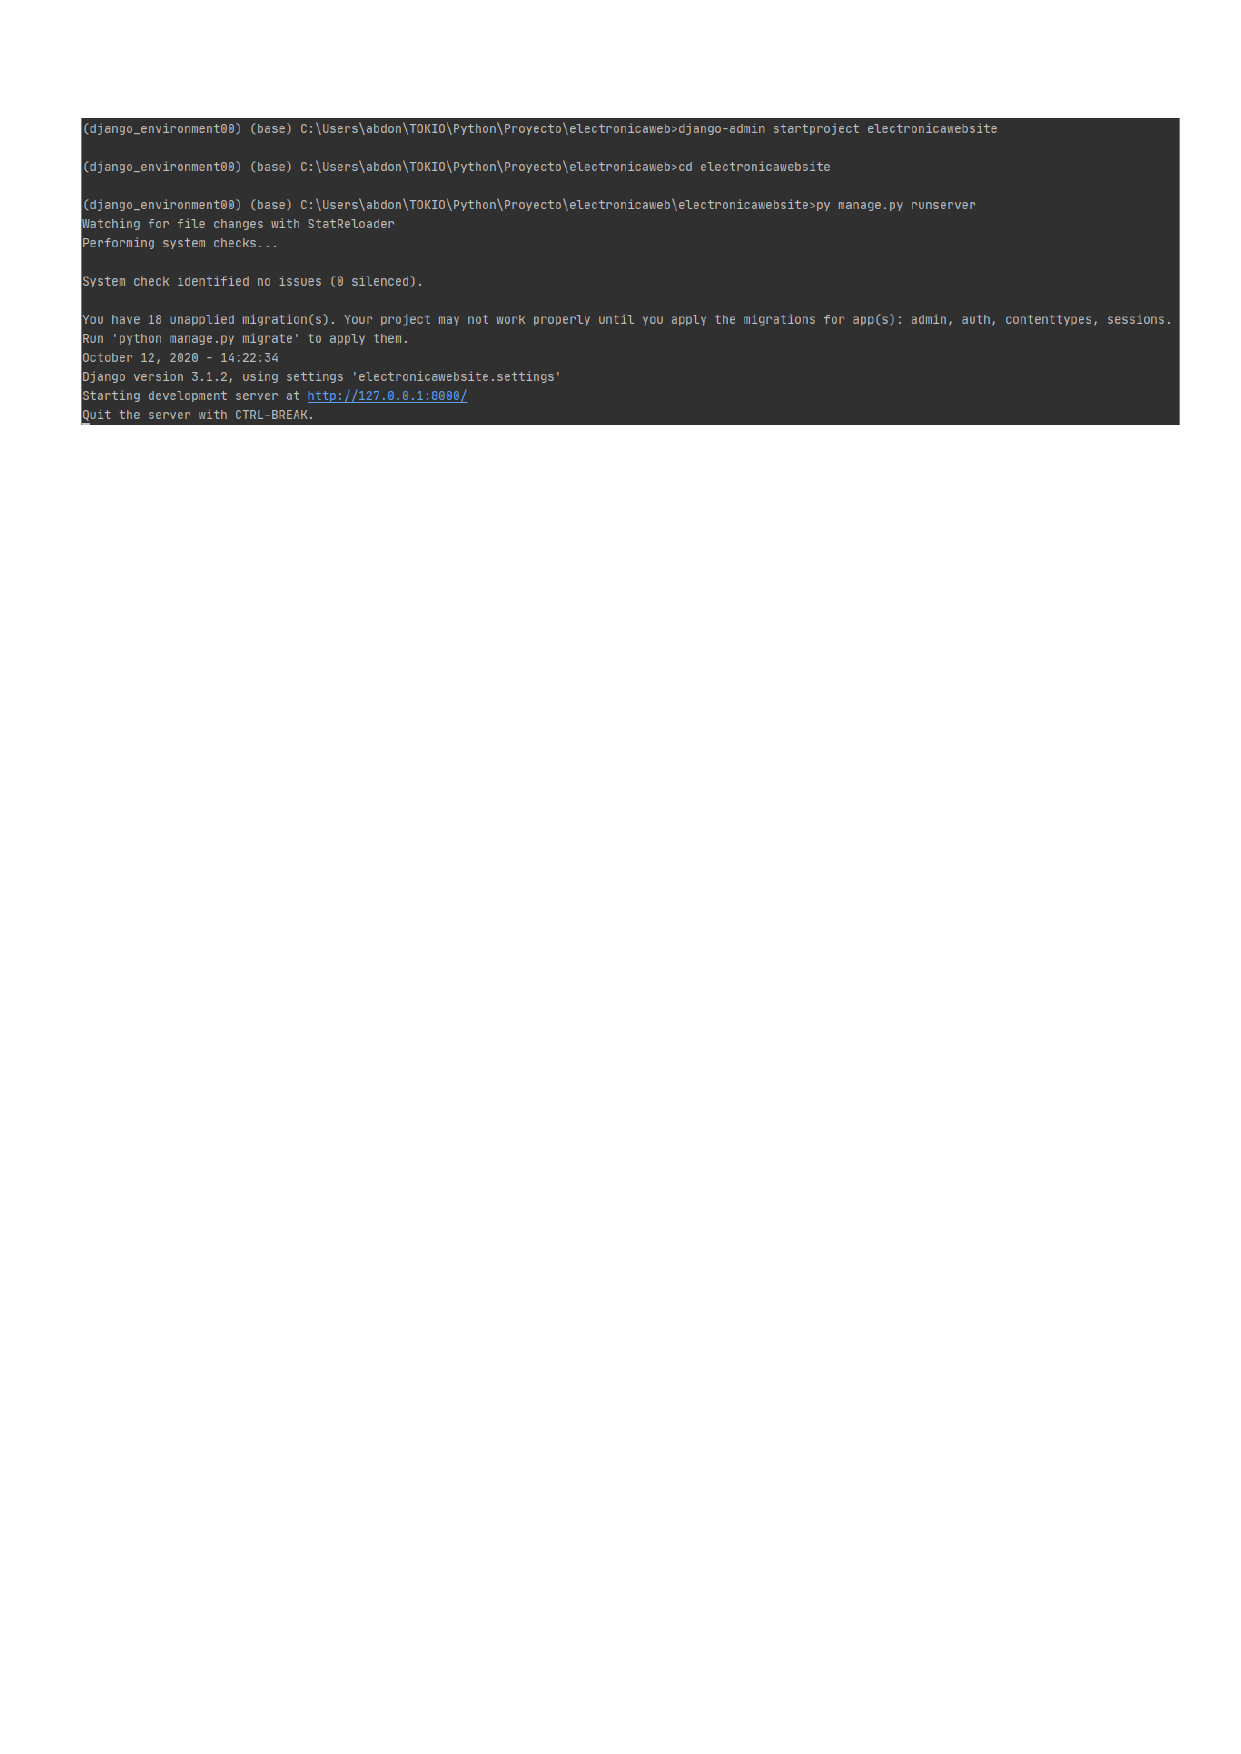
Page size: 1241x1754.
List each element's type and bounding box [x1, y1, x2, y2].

picture [81, 118, 1180, 425]
